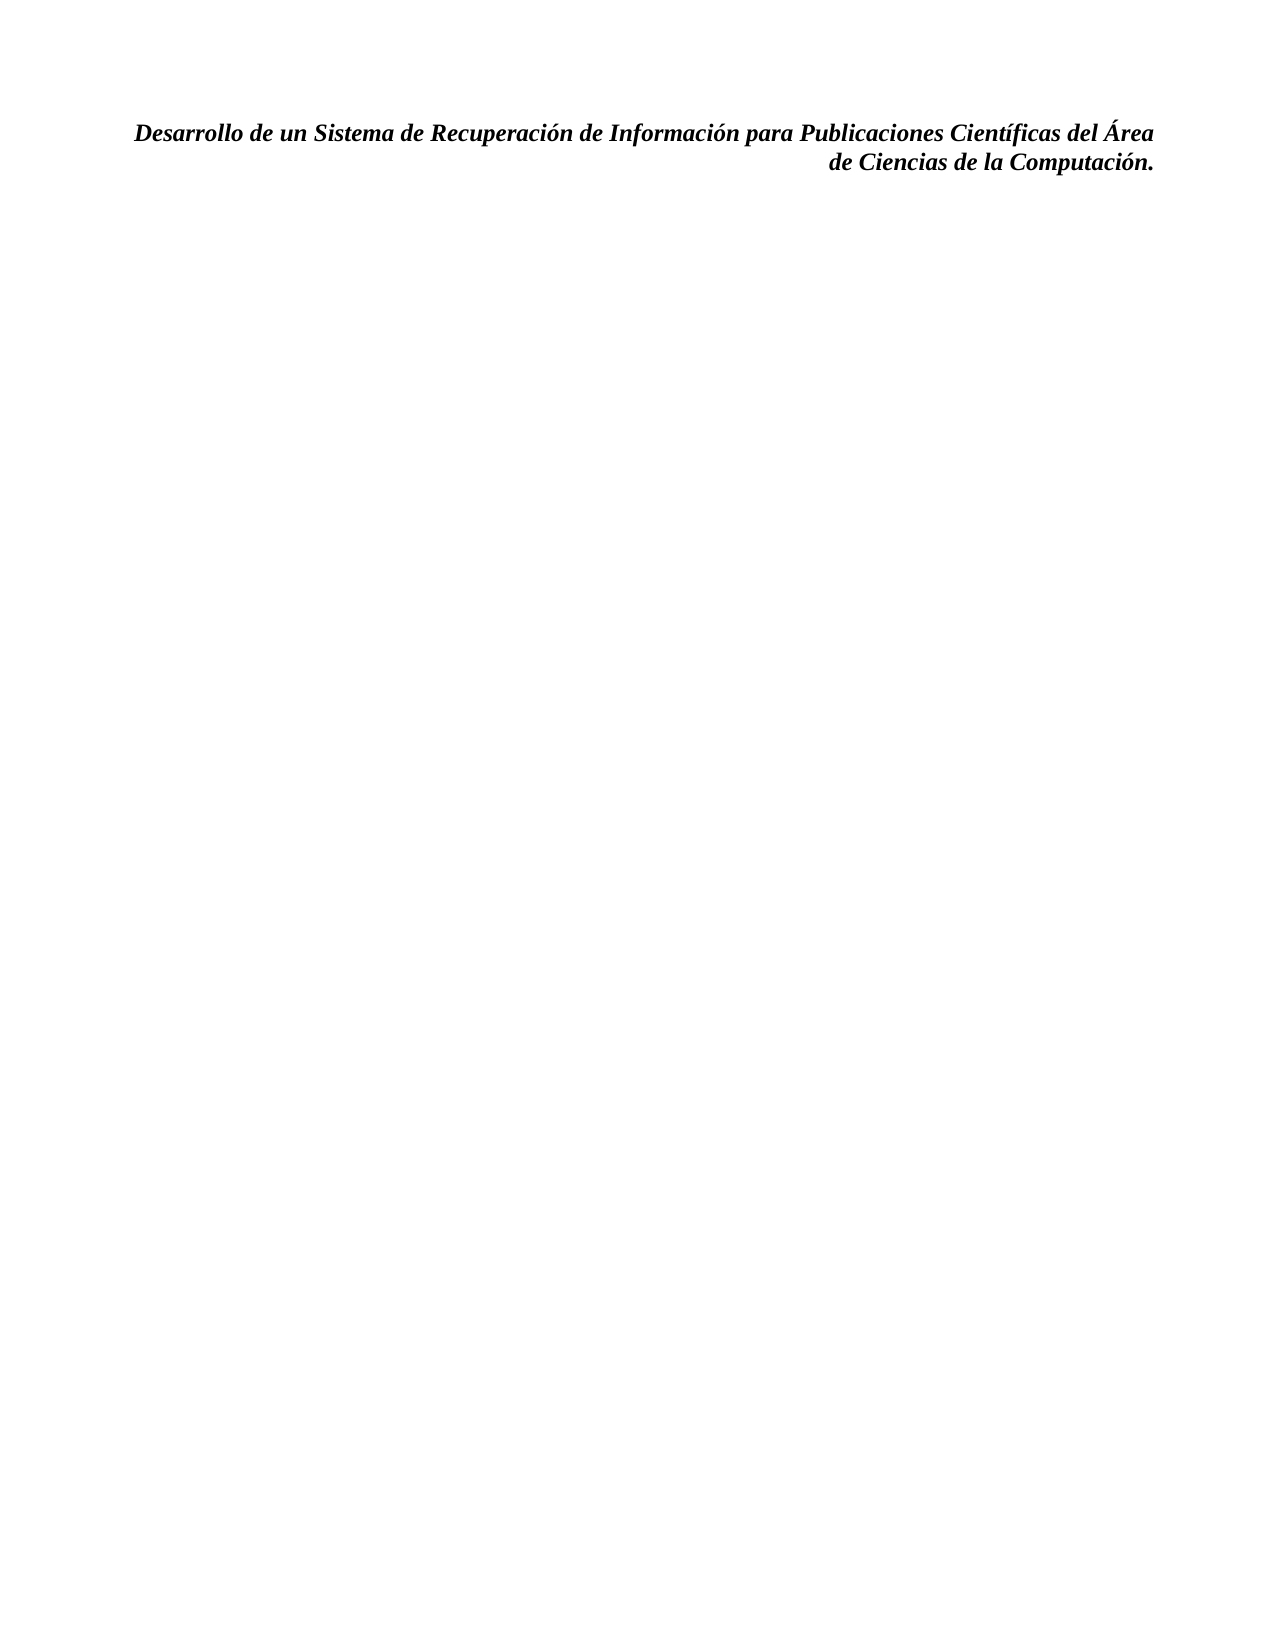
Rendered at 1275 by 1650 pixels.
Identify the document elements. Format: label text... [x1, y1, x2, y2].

text Desarrollo de un Sistema de Recuperación de Información para Publicaciones Científicas del Área de Ciencias de la Computación. [118, 118, 1157, 176]
